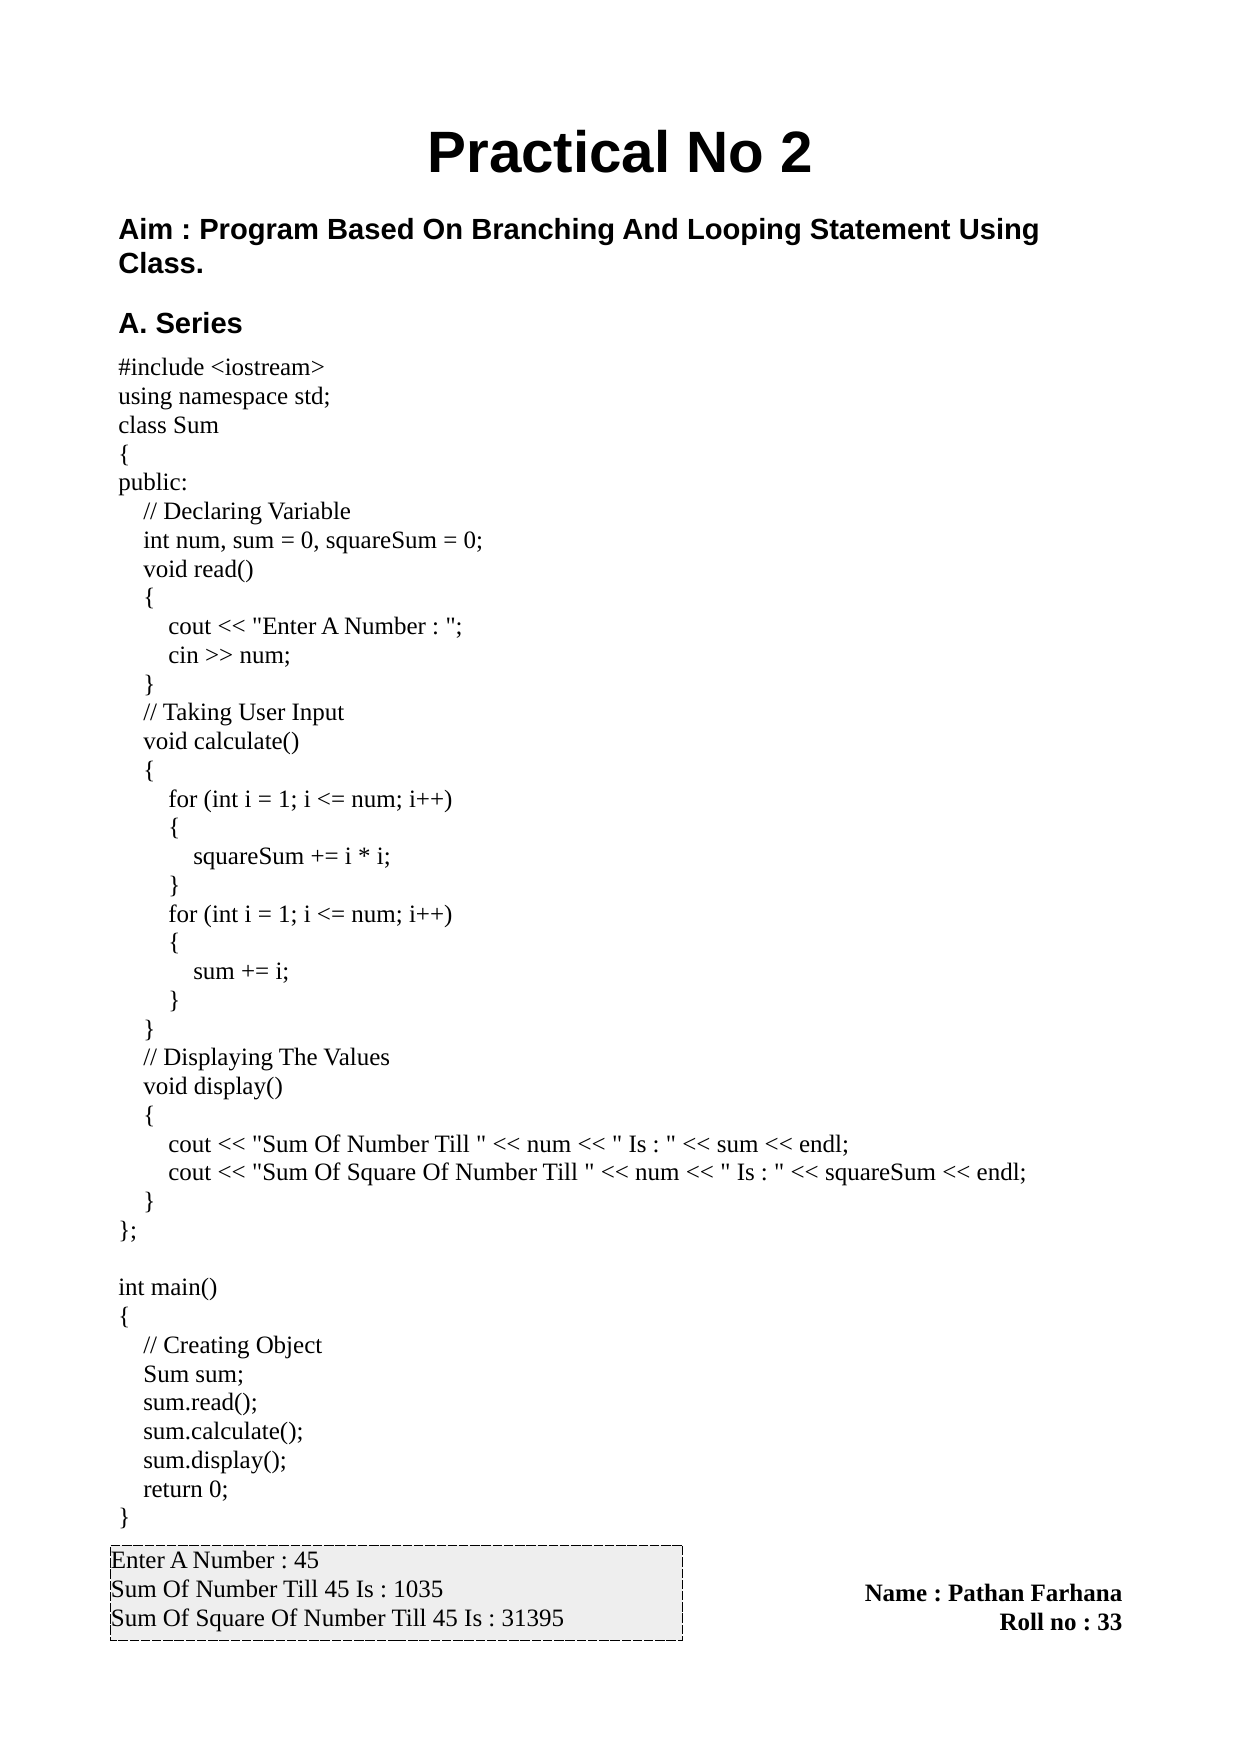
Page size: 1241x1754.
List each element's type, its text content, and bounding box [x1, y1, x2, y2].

text void read() [118, 554, 1122, 582]
text { [118, 755, 1122, 784]
text // Displaying The Values [118, 1042, 1122, 1071]
text sum.calculate(); [118, 1416, 1122, 1445]
subtitle A. Series [118, 306, 1122, 340]
text } [118, 669, 1122, 697]
text #include <iostream> [118, 352, 1122, 381]
text } [118, 1502, 1122, 1531]
text sum.display(); [118, 1445, 1122, 1474]
text { [118, 927, 1122, 956]
text { [118, 582, 1122, 611]
text Sum sum; [118, 1359, 1122, 1387]
title Practical No 2 [118, 118, 1122, 185]
text squareSum += i * i; [118, 841, 1122, 870]
text sum += i; [118, 956, 1122, 985]
text // Creating Object [118, 1330, 1122, 1359]
text // Declaring Variable [118, 496, 1122, 525]
text sum.read(); [118, 1387, 1122, 1416]
text // Taking User Input [118, 697, 1122, 726]
text cout << "Sum Of Square Of Number Till " << num << " Is : " << squareSum << endl; [118, 1157, 1122, 1186]
text } [118, 1186, 1122, 1215]
text using namespace std; [118, 381, 1122, 410]
subtitle Aim : Program Based On Branching And Looping Statement Using Class. [118, 212, 1122, 279]
text { [118, 812, 1122, 841]
text class Sum [118, 410, 1122, 439]
text int main() [118, 1272, 1122, 1301]
text for (int i = 1; i <= num; i++) [118, 899, 1122, 927]
text { [118, 1301, 1122, 1330]
text cout << "Enter A Number : "; [118, 611, 1122, 640]
text } [118, 1014, 1122, 1042]
text return 0; [118, 1474, 1122, 1502]
text } [118, 985, 1122, 1014]
text int num, sum = 0, squareSum = 0; [118, 525, 1122, 554]
text for (int i = 1; i <= num; i++) [118, 784, 1122, 812]
text public: [118, 467, 1122, 496]
text } [118, 870, 1122, 899]
text }; [118, 1215, 1122, 1244]
text { [118, 1100, 1122, 1129]
text { [118, 439, 1122, 467]
text cin >> num; [118, 640, 1122, 669]
text void calculate() [118, 726, 1122, 755]
text void display() [118, 1071, 1122, 1100]
text cout << "Sum Of Number Till " << num << " Is : " << sum << endl; [118, 1129, 1122, 1157]
